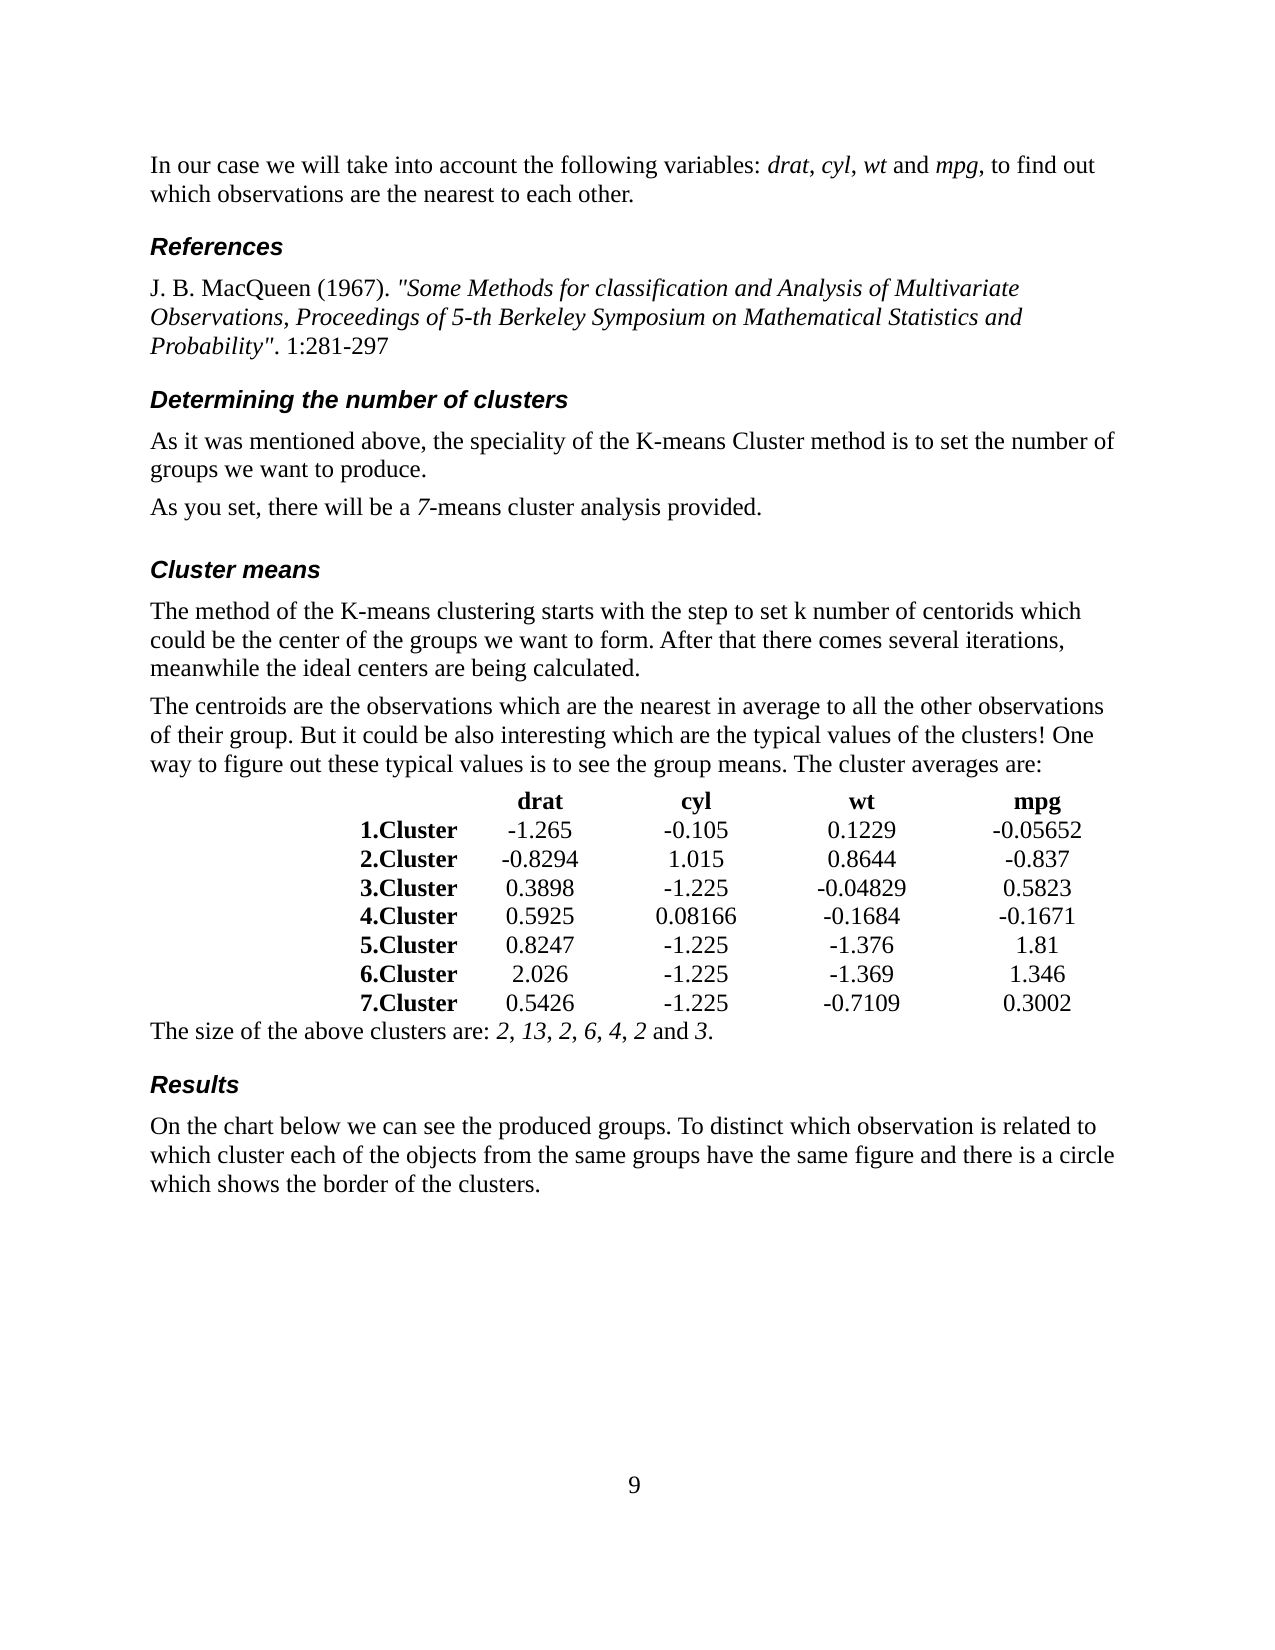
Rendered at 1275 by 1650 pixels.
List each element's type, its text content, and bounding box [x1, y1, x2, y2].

table_cell 0.5823 [949, 873, 1125, 901]
table_cell -0.05652 [949, 815, 1125, 844]
text The size of the above clusters are: 2, 13, 2, 6, 4, 2 and 3. [150, 1016, 1125, 1045]
table_cell 2.Cluster [150, 844, 462, 873]
table_cell -1.369 [774, 959, 949, 988]
text J. B. MacQueen (1967). "Some Methods for classification and Analysis of Multivariate Observations, Proceedings of 5-th Berkeley Symposium on Mathematical Statistics and Probability". 1:281-297 [150, 273, 1125, 360]
table_cell -0.7109 [774, 988, 949, 1016]
table_cell 6.Cluster [150, 959, 462, 988]
table_cell 0.8644 [774, 844, 949, 873]
table_cell 0.5925 [462, 901, 618, 930]
text As it was mentioned above, the speciality of the K-means Cluster method is to set the number of groups we want to produce. [150, 426, 1125, 483]
table_cell 2.026 [462, 959, 618, 988]
table_cell 0.08166 [618, 901, 774, 930]
table_header [150, 786, 462, 815]
subtitle Cluster means [150, 555, 1125, 583]
table_cell -0.105 [618, 815, 774, 844]
table_cell 0.1229 [774, 815, 949, 844]
table_cell 1.015 [618, 844, 774, 873]
table_cell -1.376 [774, 930, 949, 959]
table_header wt [774, 786, 949, 815]
table_cell -0.8294 [462, 844, 618, 873]
subtitle References [150, 232, 1125, 261]
table_cell -1.265 [462, 815, 618, 844]
table_cell -0.04829 [774, 873, 949, 901]
table_cell 0.3898 [462, 873, 618, 901]
table_cell 1.346 [949, 959, 1125, 988]
table_cell -1.225 [618, 873, 774, 901]
table_cell -0.1671 [949, 901, 1125, 930]
table_cell -1.225 [618, 959, 774, 988]
text As you set, there will be a 7-means cluster analysis provided. [150, 492, 1125, 521]
table_cell 1.Cluster [150, 815, 462, 844]
text The method of the K-means clustering starts with the step to set k number of centorids which could be the center of the groups we want to form. After that there comes several iterations, meanwhile the ideal centers are being calculated. [150, 596, 1125, 682]
table_cell 4.Cluster [150, 901, 462, 930]
table_cell 5.Cluster [150, 930, 462, 959]
subtitle Determining the number of clusters [150, 385, 1125, 413]
text In our case we will take into account the following variables: drat, cyl, wt and mpg, to find out which observations are the nearest to each other. [150, 150, 1125, 207]
table_cell -1.225 [618, 930, 774, 959]
table_cell 1.81 [949, 930, 1125, 959]
table_cell -0.837 [949, 844, 1125, 873]
subtitle Results [150, 1070, 1125, 1099]
table_cell 7.Cluster [150, 988, 462, 1016]
table_cell 3.Cluster [150, 873, 462, 901]
table_cell 0.8247 [462, 930, 618, 959]
table_header mpg [949, 786, 1125, 815]
table_cell 0.3002 [949, 988, 1125, 1016]
table_cell -0.1684 [774, 901, 949, 930]
table_header drat [462, 786, 618, 815]
table_header cyl [618, 786, 774, 815]
text The centroids are the observations which are the nearest in average to all the other observations of their group. But it could be also interesting which are the typical values of the clusters! One way to figure out these typical values is to see the group means. The cluster averages are: [150, 691, 1125, 777]
table_cell -1.225 [618, 988, 774, 1016]
text On the chart below we can see the produced groups. To distinct which observation is related to which cluster each of the objects from the same groups have the same figure and there is a circle which shows the border of the clusters. [150, 1111, 1125, 1197]
table_cell 0.5426 [462, 988, 618, 1016]
